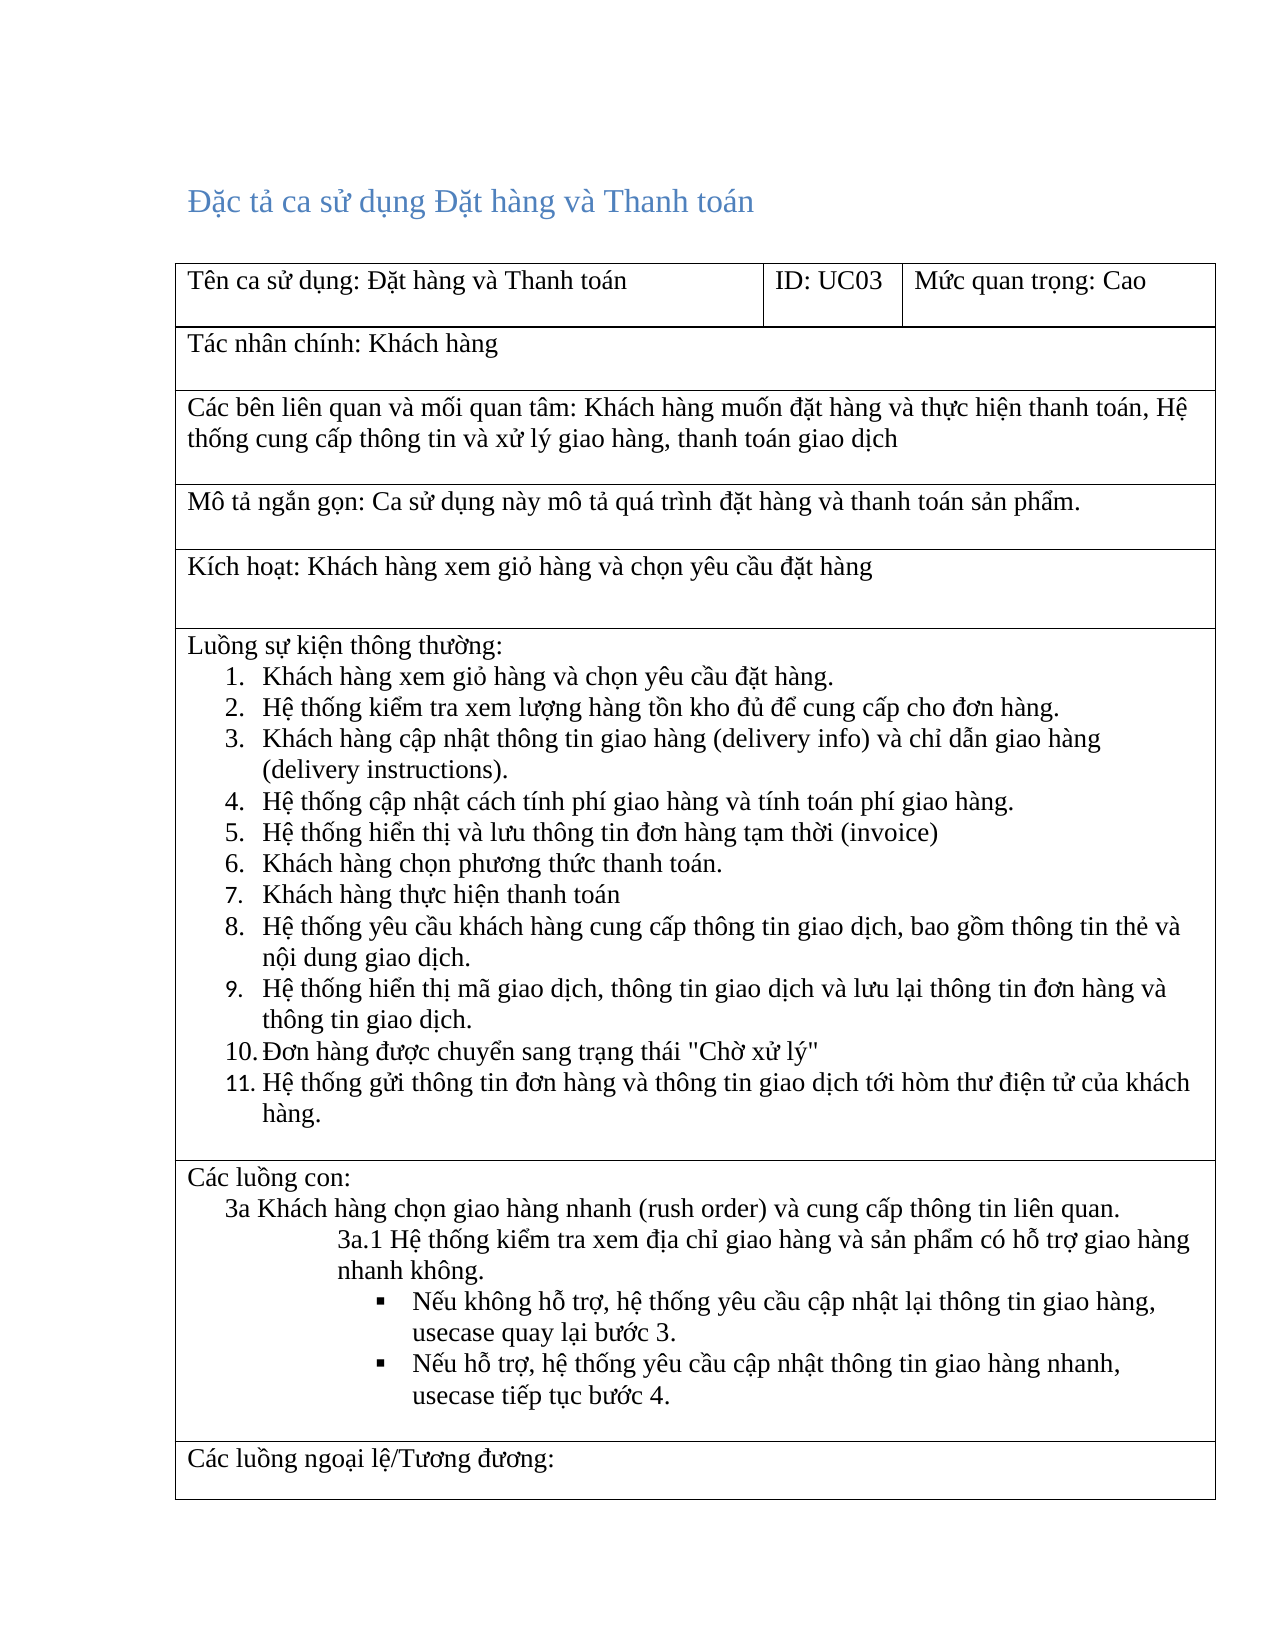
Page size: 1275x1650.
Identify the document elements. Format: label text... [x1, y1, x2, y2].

table_cell Các luồng con: 3a Khách hàng chọn giao hàng nhanh (rush order) và cung cấp thông tin liên quan. 3a.1 Hệ thống kiểm tra xem địa chỉ giao hàng và sản phẩm có hỗ trợ giao hàng nhanh không. Nếu không hỗ trợ, hệ thống yêu cầu cập nhật lại thông tin giao hàng, usecase quay lại bước 3. Nếu hỗ trợ, hệ thống yêu cầu cập nhật thông tin giao hàng nhanh, usecase tiếp tục bước 4. [176, 1161, 1215, 1441]
table_cell Các luồng ngoại lệ/Tương đương: [176, 1442, 1215, 1499]
table_cell Luồng sự kiện thông thường: Khách hàng xem giỏ hàng và chọn yêu cầu đặt hàng. Hệ thống kiểm tra xem lượng hàng tồn kho đủ để cung cấp cho đơn hàng. Khách hàng cập nhật thông tin giao hàng (delivery info) và chỉ dẫn giao hàng (delivery instructions). Hệ thống cập nhật cách tính phí giao hàng và tính toán phí giao hàng. Hệ thống hiển thị và lưu thông tin đơn hàng tạm thời (invoice) Khách hàng chọn phương thức thanh toán. Khách hàng thực hiện thanh toán Hệ thống yêu cầu khách hàng cung cấp thông tin giao dịch, bao gồm thông tin thẻ và nội dung giao dịch. Hệ thống hiển thị mã giao dịch, thông tin giao dịch và lưu lại thông tin đơn hàng và thông tin giao dịch. Đơn hàng được chuyển sang trạng thái "Chờ xử lý" Hệ thống gửi thông tin đơn hàng và thông tin giao dịch tới hòm thư điện tử của khách hàng. [176, 629, 1215, 1160]
table_cell Mô tả ngắn gọn: Ca sử dụng này mô tả quá trình đặt hàng và thanh toán sản phẩm. [176, 485, 1215, 549]
table_header Mức quan trọng: Cao [903, 264, 1215, 326]
table_cell Các bên liên quan và mối quan tâm: Khách hàng muốn đặt hàng và thực hiện thanh toán, Hệ thống cung cấp thông tin và xử lý giao hàng, thanh toán giao dịch [176, 391, 1215, 484]
table_cell Kích hoạt: Khách hàng xem giỏ hàng và chọn yêu cầu đặt hàng [176, 550, 1215, 628]
title Đặc tả ca sử dụng Đặt hàng và Thanh toán [187, 181, 1087, 219]
table_cell Tác nhân chính: Khách hàng [176, 328, 1215, 390]
table_header ID: UC03 [764, 264, 902, 326]
table_header Tên ca sử dụng: Đặt hàng và Thanh toán [176, 264, 763, 326]
